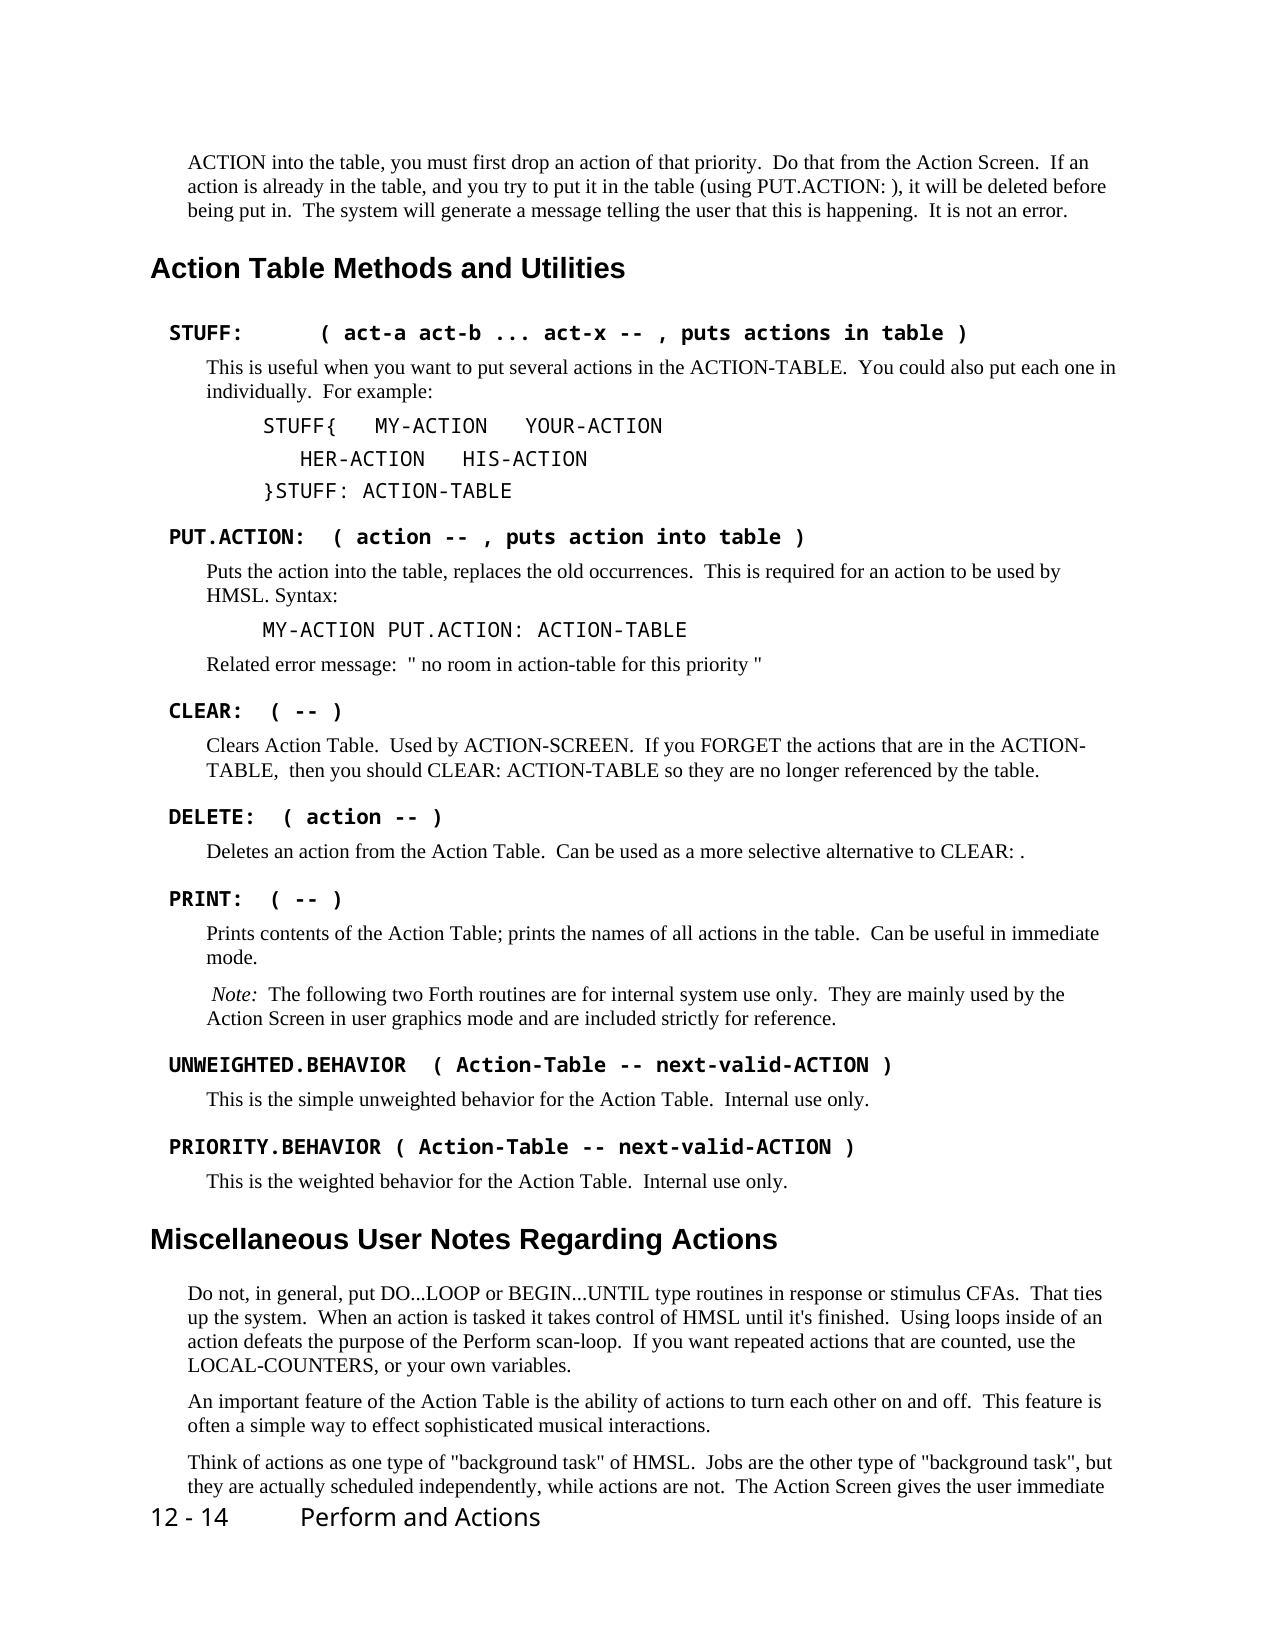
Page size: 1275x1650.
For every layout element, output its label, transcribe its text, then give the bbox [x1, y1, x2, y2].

text MY-ACTION PUT.ACTION: ACTION-TABLE [262, 615, 1125, 643]
text Do not, in general, put DO...LOOP or BEGIN...UNTIL type routines in response or stimulus CFAs. That ties up the system. When an action is tasked it takes control of HMSL until it's finished. Using loops inside of an action defeats the purpose of the Perform scan-loop. If you want repeated actions that are counted, use the LOCAL-COUNTERS, or your own variables. [187, 1281, 1125, 1377]
text Think of actions as one type of "background task" of HMSL. Jobs are the other type of "background task", but they are actually scheduled independently, while actions are not. The Action Screen gives the user immediate [187, 1450, 1125, 1498]
text }STUFF: ACTION-TABLE [262, 477, 1125, 505]
text UNWEIGHTED.BEHAVIOR ( Action-Table -- next-valid-ACTION ) [169, 1050, 1200, 1079]
text Deletes an action from the Action Table. Can be used as a more selective alternative to CLEAR: . [206, 839, 1125, 863]
text This is the simple unweighted behavior for the Action Table. Internal use only. [206, 1087, 1125, 1111]
text Prints contents of the Action Table; prints the names of all actions in the table. Can be useful in immediate mode. [206, 921, 1125, 969]
text This is the weighted behavior for the Action Table. Internal use only. [206, 1169, 1125, 1193]
text ACTION into the table, you must first drop an action of that priority. Do that from the Action Screen. If an action is already in the table, and you try to put it in the table (using PUT.ACTION: ), it will be deleted before being put in. The system will generate a message telling the user that this is happening. It is not an error. [187, 150, 1125, 222]
text HER-ACTION HIS-ACTION [262, 444, 1125, 472]
subtitle Action Table Methods and Utilities [150, 251, 1125, 285]
text STUFF{ MY-ACTION YOUR-ACTION [262, 411, 1125, 440]
text Clears Action Table. Used by ACTION-SCREEN. If you FORGET the actions that are in the ACTION-TABLE, then you should CLEAR: ACTION-TABLE so they are no longer referenced by the table. [206, 733, 1125, 782]
subtitle Miscellaneous User Notes Regarding Actions [150, 1222, 1125, 1256]
text CLEAR: ( -- ) [169, 697, 1200, 725]
text Puts the action into the table, replaces the old occurrences. This is required for an action to be used by HMSL. Syntax: [206, 558, 1125, 607]
text PRIORITY.BEHAVIOR ( Action-Table -- next-valid-ACTION ) [169, 1132, 1200, 1161]
text DELETE: ( action -- ) [169, 802, 1200, 831]
text Note: The following two Forth routines are for internal system use only. They are mainly used by the Action Screen in user graphics mode and are included strictly for reference. [206, 981, 1125, 1029]
text An important feature of the Action Table is the ability of actions to turn each other on and off. This feature is often a simple way to effect sophisticated musical interactions. [187, 1389, 1125, 1437]
text PRINT: ( -- ) [169, 884, 1200, 912]
text This is useful when you want to put several actions in the ACTION-TABLE. You could also put each one in individually. For example: [206, 355, 1125, 403]
text PUT.ACTION: ( action -- , puts action into table ) [169, 522, 1200, 550]
text Related error message: " no room in action-table for this priority " [206, 652, 1125, 676]
text STUFF: ( act-a act-b ... act-x -- , puts actions in table ) [169, 318, 1200, 347]
